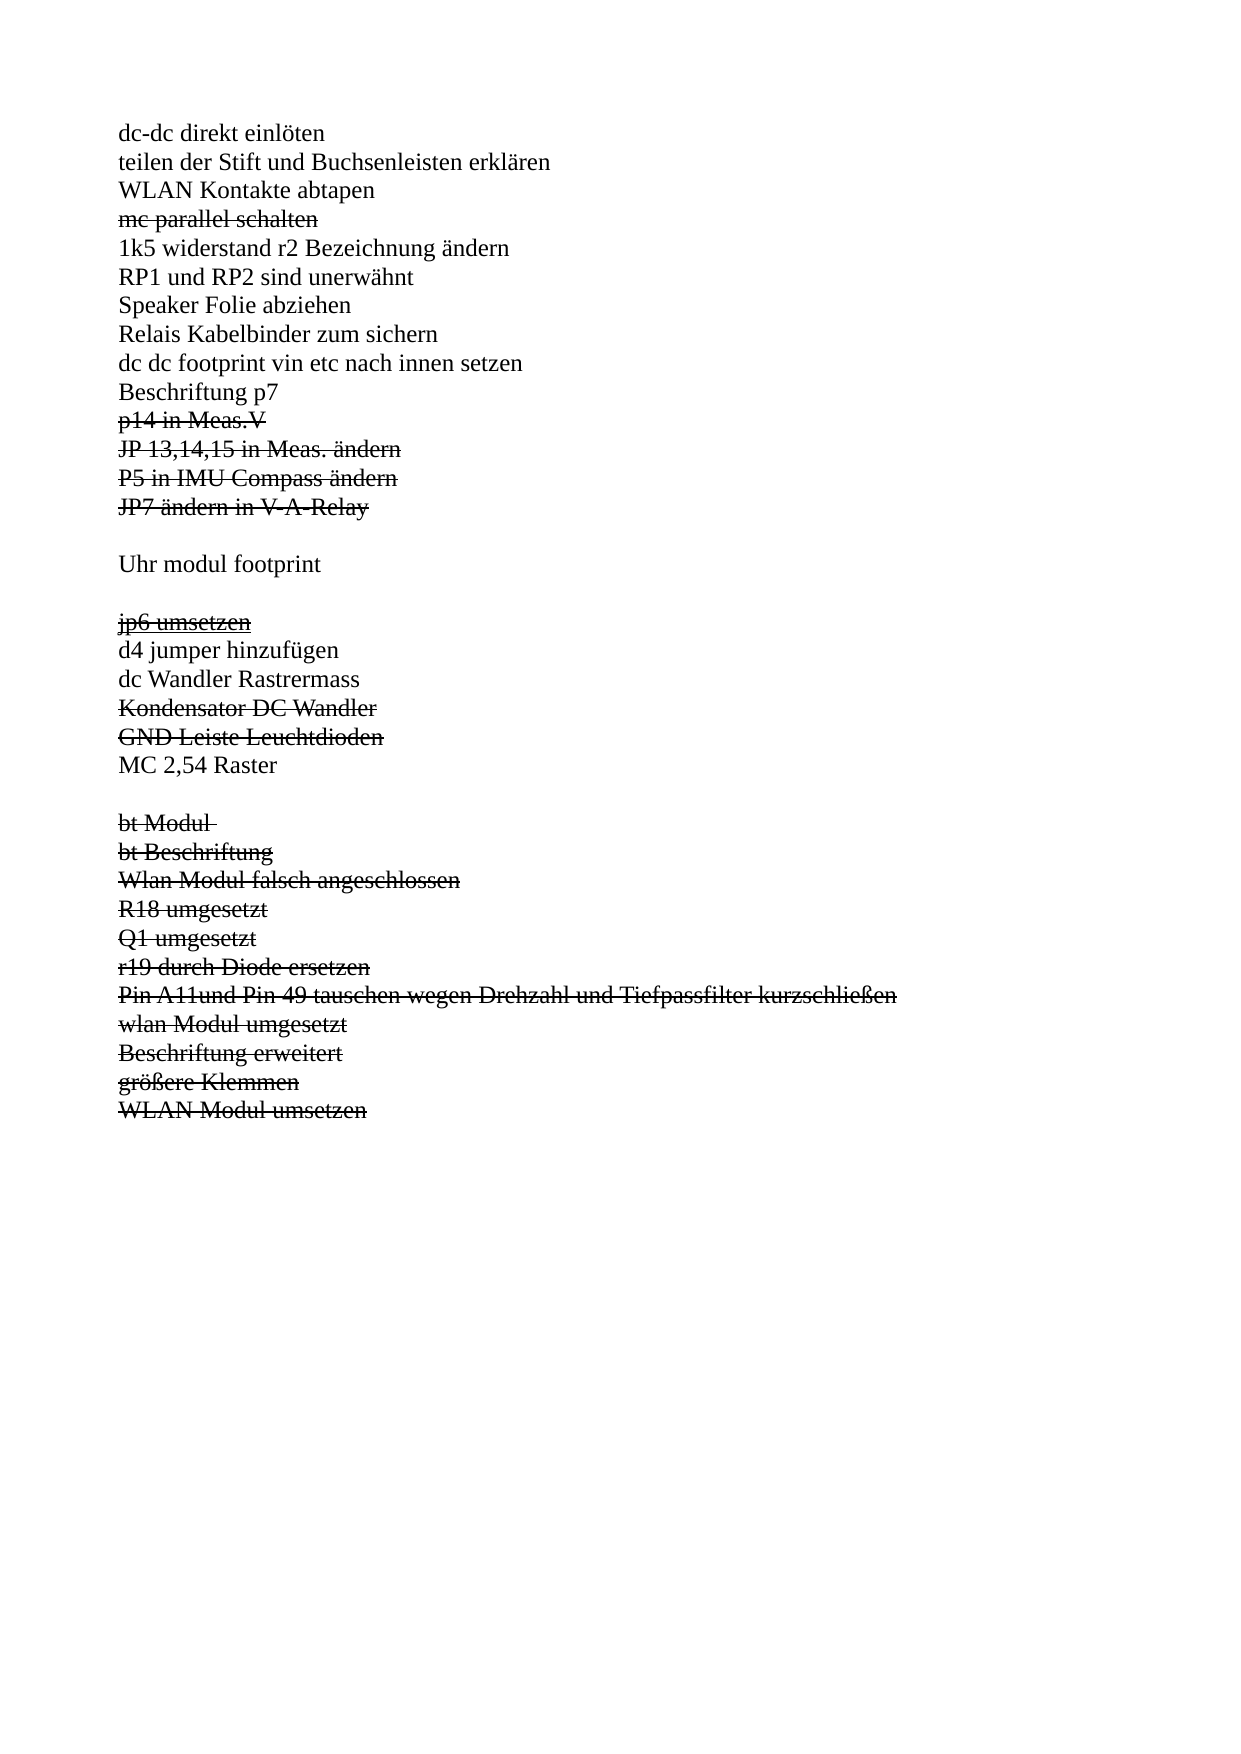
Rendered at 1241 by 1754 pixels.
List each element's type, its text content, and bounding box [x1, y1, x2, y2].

text bt Modul [118, 808, 1122, 837]
text Speaker Folie abziehen [118, 291, 1122, 319]
text Beschriftung p7 [118, 377, 1122, 406]
text teilen der Stift und Buchsenleisten erklären [118, 147, 1122, 176]
text Kondensator DC Wandler [118, 693, 1122, 722]
text 1k5 widerstand r2 Bezeichnung ändern [118, 233, 1122, 262]
text R18 umgesetzt [118, 894, 1122, 923]
text dc dc footprint vin etc nach innen setzen [118, 348, 1122, 377]
text Beschriftung erweitert [118, 1038, 1122, 1067]
text MC 2,54 Raster [118, 751, 1122, 779]
text jp6 umsetzen [118, 607, 1122, 636]
text dc Wandler Rastrermass [118, 664, 1122, 693]
text Relais Kabelbinder zum sichern [118, 319, 1122, 348]
text wlan Modul umgesetzt [118, 1009, 1122, 1038]
text dc-dc direkt einlöten [118, 118, 1122, 147]
text Uhr modul footprint [118, 549, 1122, 578]
text P5 in IMU Compass ändern [118, 463, 1122, 492]
text Q1 umgesetzt [118, 923, 1122, 952]
text Wlan Modul falsch angeschlossen [118, 866, 1122, 894]
text r19 durch Diode ersetzen [118, 952, 1122, 981]
text p14 in Meas.V [118, 406, 1122, 434]
text JP 13,14,15 in Meas. ändern [118, 434, 1122, 463]
text größere Klemmen [118, 1067, 1122, 1096]
text WLAN Kontakte abtapen [118, 176, 1122, 204]
text RP1 und RP2 sind unerwähnt [118, 262, 1122, 291]
text JP7 ändern in V-A-Relay [118, 492, 1122, 521]
text mc parallel schalten [118, 204, 1122, 233]
text Pin A11und Pin 49 tauschen wegen Drehzahl und Tiefpassfilter kurzschließen [118, 981, 1122, 1009]
text d4 jumper hinzufügen [118, 636, 1122, 664]
text bt Beschriftung [118, 837, 1122, 866]
text WLAN Modul umsetzen [118, 1096, 1122, 1124]
text GND Leiste Leuchtdioden [118, 722, 1122, 751]
